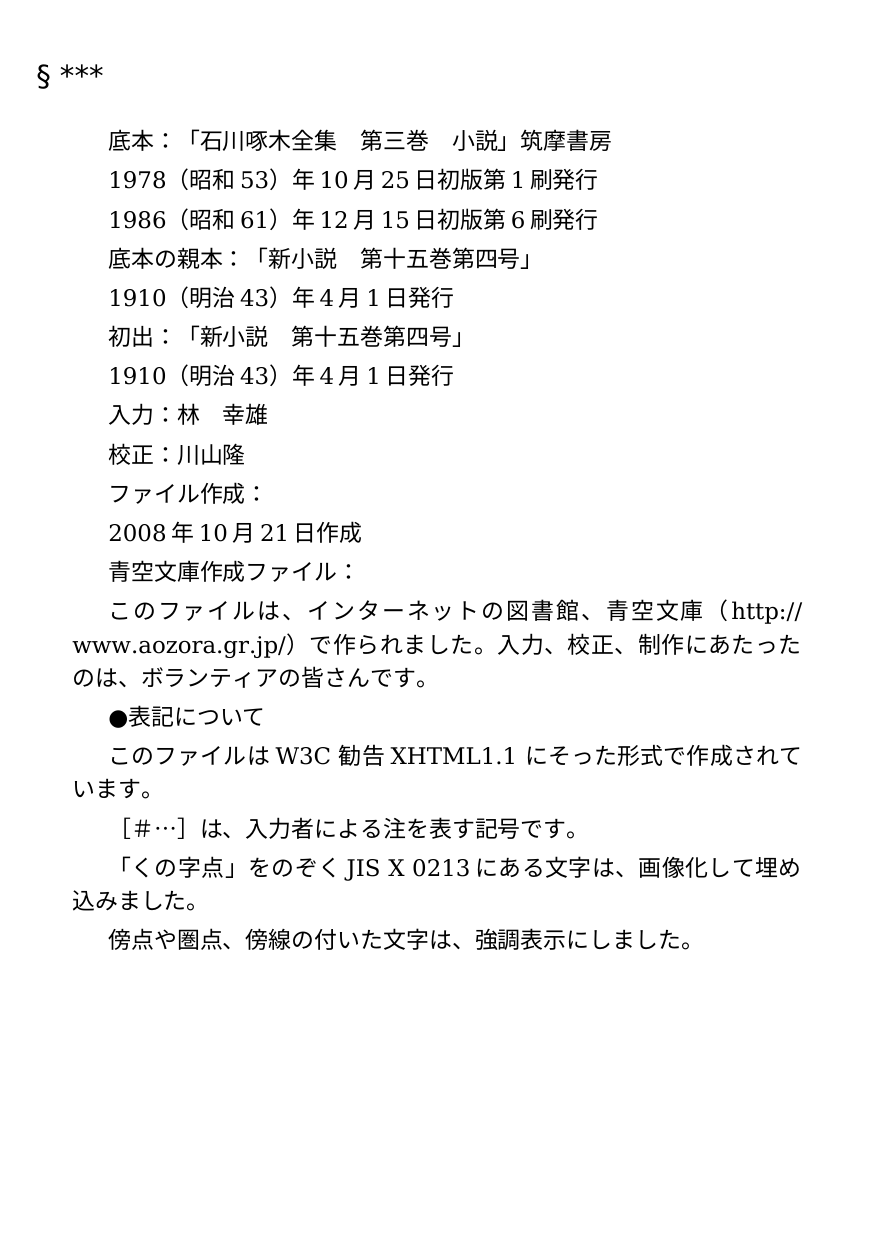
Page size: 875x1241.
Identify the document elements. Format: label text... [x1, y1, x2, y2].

text ファイル作成： [72, 476, 802, 509]
text 校正：川山隆 [72, 437, 802, 470]
text 底本：「石川啄木全集 第三巻 小説」筑摩書房 [72, 123, 802, 156]
text 1978（昭和53）年10月25日初版第1刷発行 [72, 162, 802, 196]
text 青空文庫作成ファイル： [72, 554, 802, 587]
subtitle § *** [36, 60, 838, 94]
text 2008年10月21日作成 [72, 515, 802, 548]
text このファイルは、インターネットの図書館、青空文庫（http://www.aozora.gr.jp/）で作られました。入力、校正、制作にあたったのは、ボランティアの皆さんです。 [72, 593, 802, 693]
text 傍点や圏点、傍線の付いた文字は、強調表示にしました。 [72, 922, 802, 955]
text このファイルは W3C 勧告 XHTML1.1 にそった形式で作成されています。 [72, 738, 802, 804]
text ［＃…］は、入力者による注を表す記号です。 [72, 810, 802, 844]
text 初出：「新小説 第十五巻第四号」 [72, 319, 802, 352]
text 入力：林 幸雄 [72, 397, 802, 431]
text 底本の親本：「新小説 第十五巻第四号」 [72, 241, 802, 274]
text 1910（明治43）年4月1日発行 [72, 280, 802, 313]
text ●表記について [72, 699, 802, 732]
text 1986（昭和61）年12月15日初版第6刷発行 [72, 202, 802, 235]
text 「くの字点」をのぞくJIS X 0213にある文字は、画像化して埋め込みました。 [72, 849, 802, 916]
text 1910（明治43）年4月1日発行 [72, 358, 802, 391]
